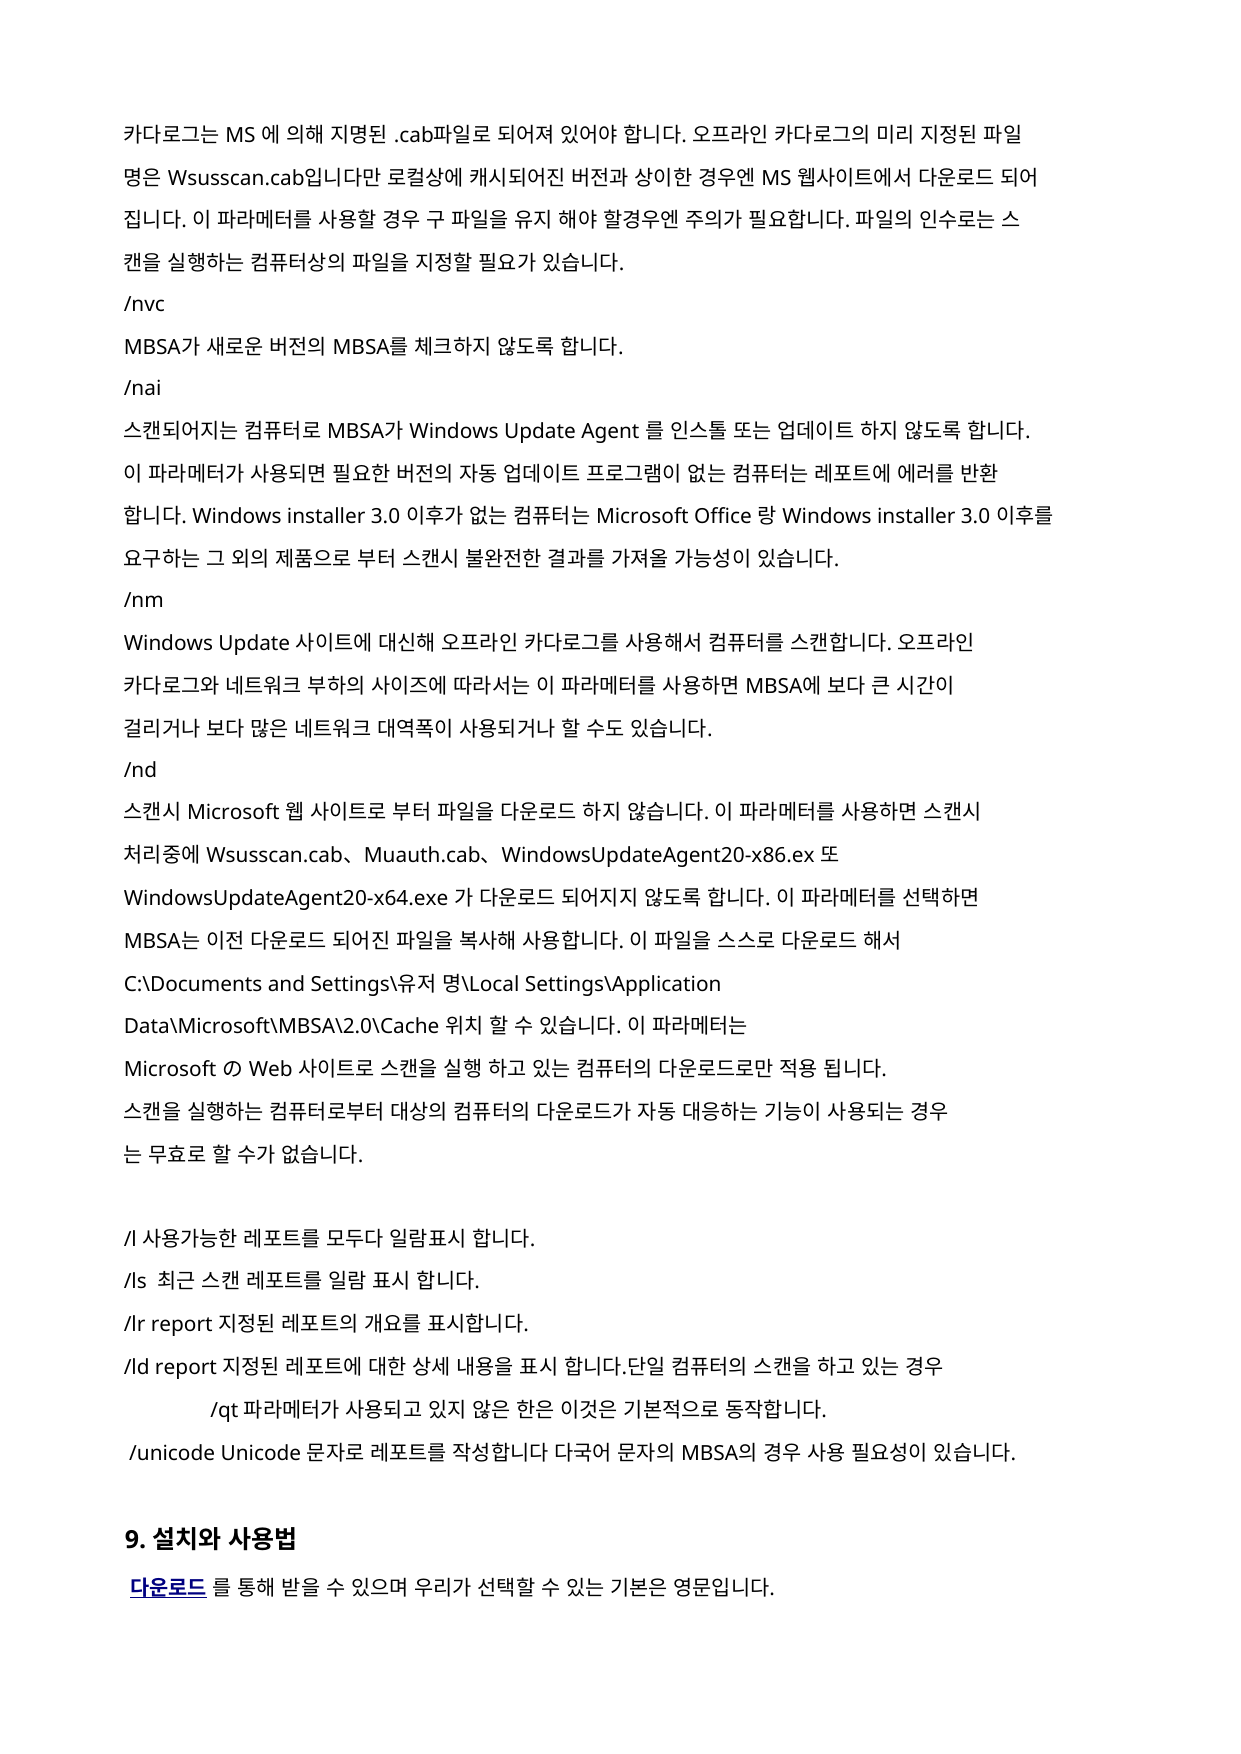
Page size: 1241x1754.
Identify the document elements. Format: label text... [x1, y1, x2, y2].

text /qt 파라메터가 사용되고 있지 않은 한은 이것은 기본적으로 동작합니다. [118, 1393, 1122, 1423]
text /ls 최근 스캔 레포트를 일람 표시 합니다. [118, 1265, 1122, 1295]
text /nvc [118, 289, 1122, 318]
text 스캔시 Microsoft 웹 사이트로 부터 파일을 다운로드 하지 않습니다. 이 파라메터를 사용하면 스캔시 [118, 796, 1122, 826]
text 캔을 실행하는 컴퓨터상의 파일을 지정할 필요가 있습니다. [118, 247, 1122, 277]
text Windows Update 사이트에 대신해 오프라인 카다로그를 사용해서 컴퓨터를 스캔합니다. 오프라인 [118, 626, 1122, 657]
text Microsoft の Web 사이트로 스캔을 실행 하고 있는 컴퓨터의 다운로드로만 적용 됩니다. [118, 1052, 1122, 1083]
text 집니다. 이 파라메터를 사용할 경우 구 파일을 유지 해야 할경우엔 주의가 필요합니다. 파일의 인수로는 스 [118, 204, 1122, 234]
text /ld report 지정된 레포트에 대한 상세 내용을 표시 합니다.단일 컴퓨터의 스캔을 하고 있는 경우 [118, 1350, 1122, 1381]
text 카다로그는 MS 에 의해 지명된 .cab파일로 되어져 있어야 합니다. 오프라인 카다로그의 미리 지정된 파일 [118, 118, 1122, 148]
text MBSA는 이전 다운로드 되어진 파일을 복사해 사용합니다. 이 파일을 스스로 다운로드 해서 [118, 924, 1122, 954]
text 카다로그와 네트워크 부하의 사이즈에 따라서는 이 파라메터를 사용하면 MBSA에 보다 큰 시간이 [118, 669, 1122, 699]
text WindowsUpdateAgent20-x64.exe 가 다운로드 되어지지 않도록 합니다. 이 파라메터를 선택하면 [118, 881, 1122, 912]
text 9. 설치와 사용법 [118, 1520, 1122, 1556]
text C:\Documents and Settings\유저 명\Local Settings\Application [118, 967, 1122, 997]
text 이 파라메터가 사용되면 필요한 버전의 자동 업데이트 프로그램이 없는 컴퓨터는 레포트에 에러를 반환 [118, 457, 1122, 487]
text 는 무효로 할 수가 없습니다. [118, 1138, 1122, 1168]
text 다운로드 를 통해 받을 수 있으며 우리가 선택할 수 있는 기본은 영문입니다. [118, 1568, 1122, 1602]
text Data\Microsoft\MBSA\2.0\Cache 위치 할 수 있습니다. 이 파라메터는 [118, 1010, 1122, 1040]
text /lr report 지정된 레포트의 개요를 표시합니다. [118, 1307, 1122, 1338]
text 합니다. Windows installer 3.0 이후가 없는 컴퓨터는 Microsoft Office 랑 Windows installer 3.0 이후를 [118, 500, 1122, 530]
text 걸리거나 보다 많은 네트워크 대역폭이 사용되거나 할 수도 있습니다. [118, 712, 1122, 742]
text 요구하는 그 외의 제품으로 부터 스캔시 불완전한 결과를 가져올 가능성이 있습니다. [118, 542, 1122, 573]
text /nd [118, 755, 1122, 783]
text 스캔되어지는 컴퓨터로 MBSA가 Windows Update Agent 를 인스톨 또는 업데이트 하지 않도록 합니다. [118, 414, 1122, 444]
text 처리중에 Wsusscan.cab、Muauth.cab、WindowsUpdateAgent20-x86.ex 또 [118, 838, 1122, 869]
text 스캔을 실행하는 컴퓨터로부터 대상의 컴퓨터의 다운로드가 자동 대응하는 기능이 사용되는 경우 [118, 1095, 1122, 1126]
text /l 사용가능한 레포트를 모두다 일람표시 합니다. [118, 1222, 1122, 1252]
text MBSA가 새로운 버전의 MBSA를 체크하지 않도록 합니다. [118, 330, 1122, 361]
text /nai [118, 373, 1122, 402]
text /nm [118, 585, 1122, 614]
text /unicode Unicode 문자로 레포트를 작성합니다 다국어 문자의 MBSA의 경우 사용 필요성이 있습니다. [118, 1436, 1122, 1466]
text 명은 Wsusscan.cab입니다만 로컬상에 캐시되어진 버전과 상이한 경우엔 MS 웹사이트에서 다운로드 되어 [118, 161, 1122, 191]
